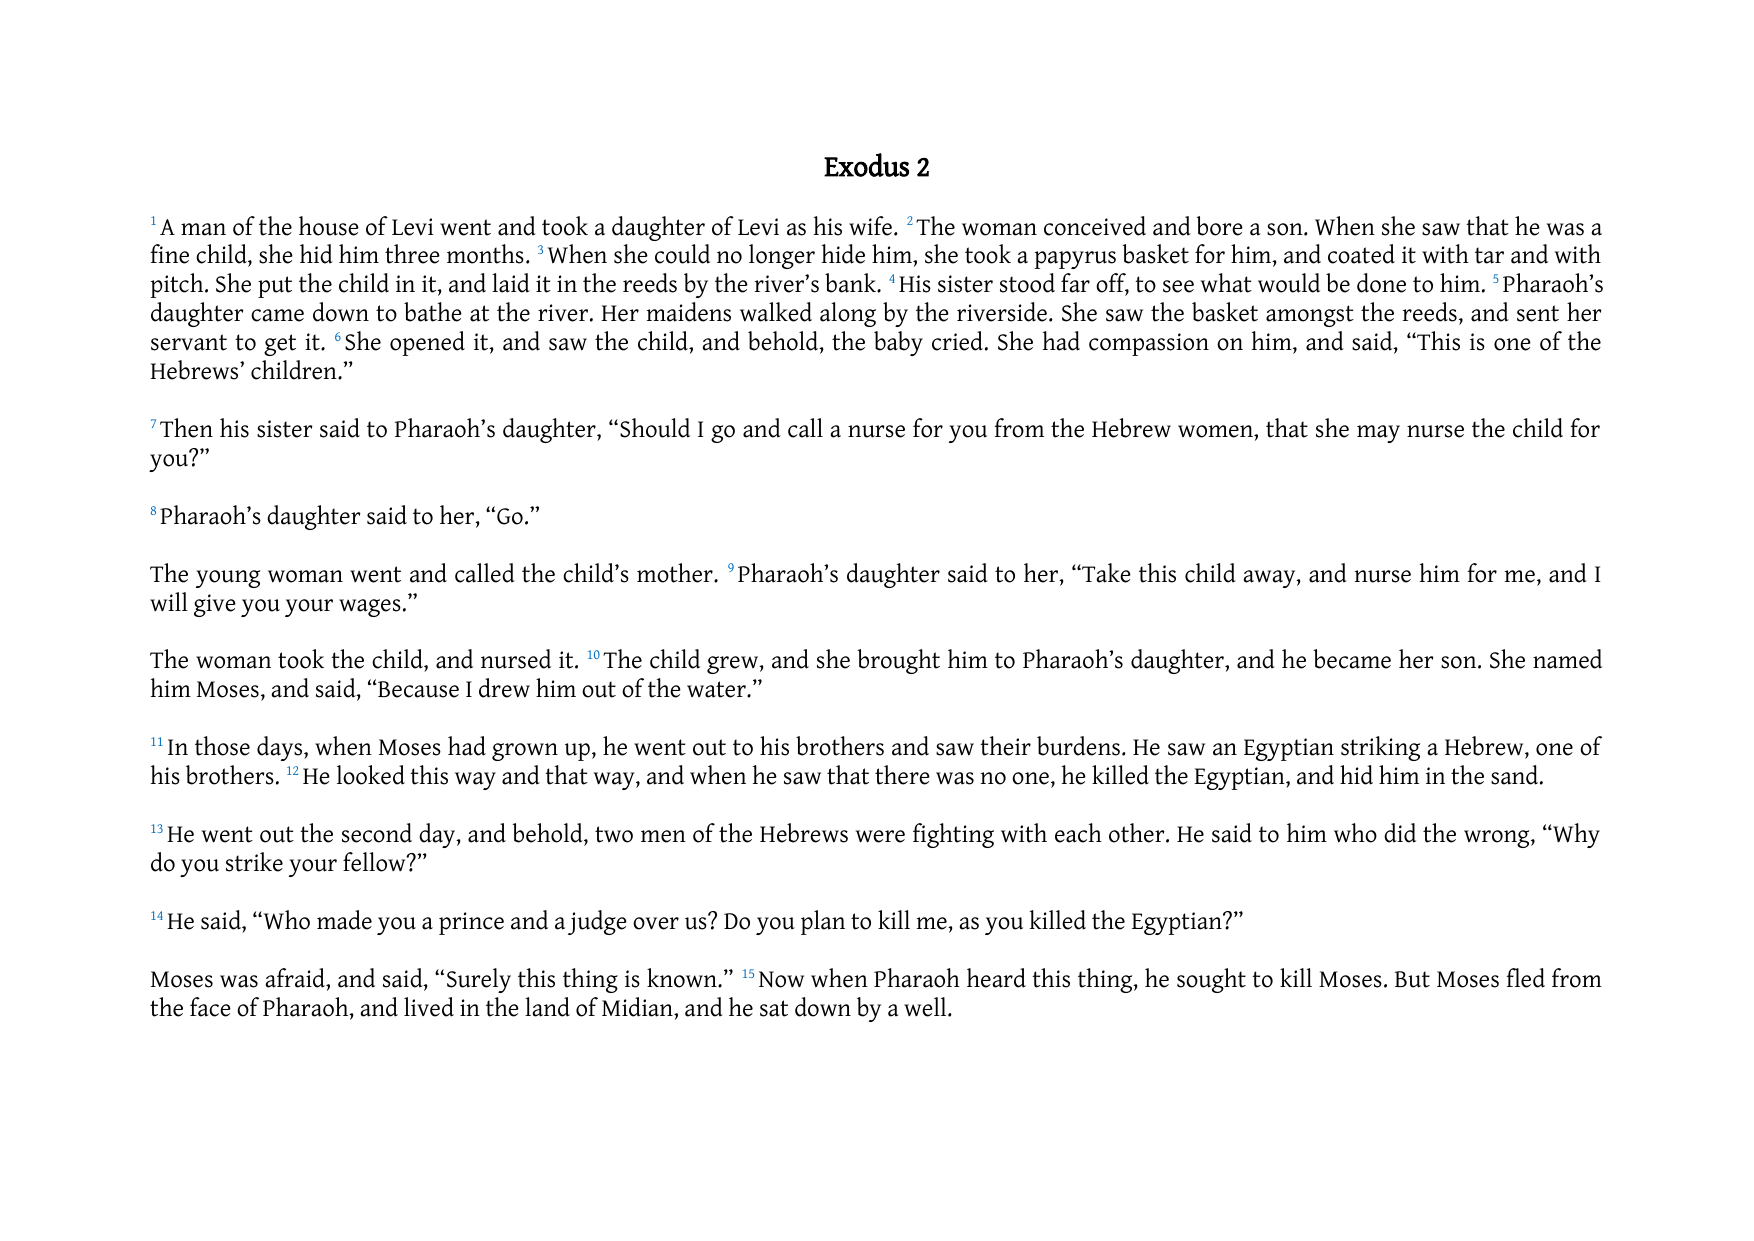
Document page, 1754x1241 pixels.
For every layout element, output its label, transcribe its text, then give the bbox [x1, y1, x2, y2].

text The young woman went and called the child’s mother. 9 Pharaoh’s daughter said to her, “Take this child away, and nurse him for me, and I will give you your wages.” [150, 560, 1604, 618]
text 1 A man of the house of Levi went and took a daughter of Levi as his wife. 2 The woman conceived and bore a son. When she saw that he was a fine child, she hid him three months. 3 When she could no longer hide him, she took a papyrus basket for him, and coated it with tar and with pitch. She put the child in it, and laid it in the reeds by the river’s bank. 4 His sister stood far off, to see what would be done to him. 5 Pharaoh’s daughter came down to bathe at the river. Her maidens walked along by the riverside. She saw the basket amongst the reeds, and sent her servant to get it. 6 She opened it, and saw the child, and behold, the baby cried. She had compassion on him, and said, “This is one of the Hebrews’ children.” [150, 213, 1604, 386]
text 14 He said, “Who made you a prince and a judge over us? Do you plan to kill me, as you killed the Egyptian?” [150, 908, 1604, 936]
text 11 In those days, when Moses had grown up, he went out to his brothers and saw their burdens. He saw an Egyptian striking a Hebrew, one of his brothers. 12 He looked this way and that way, and when he saw that there was no one, he killed the Egyptian, and hid him in the sand. [150, 734, 1604, 792]
text 7 Then his sister said to Pharaoh’s daughter, “Should I go and call a nurse for you from the Hebrew women, that she may nurse the child for you?” [150, 415, 1604, 473]
text 13 He went out the second day, and behold, two men of the Hebrews were fighting with each other. He said to him who did the wrong, “Why do you strike your fellow?” [150, 821, 1604, 878]
text 8 Pharaoh’s daughter said to her, “Go.” [150, 502, 1604, 531]
text Exodus 2 [150, 150, 1604, 184]
text Moses was afraid, and said, “Surely this thing is known.” 15 Now when Pharaoh heard this thing, he sought to kill Moses. But Moses fled from the face of Pharaoh, and lived in the land of Midian, and he sat down by a well. [150, 966, 1604, 1023]
text The woman took the child, and nursed it. 10 The child grew, and she brought him to Pharaoh’s daughter, and he became her son. She named him Moses, and said, “Because I drew him out of the water.” [150, 647, 1604, 705]
